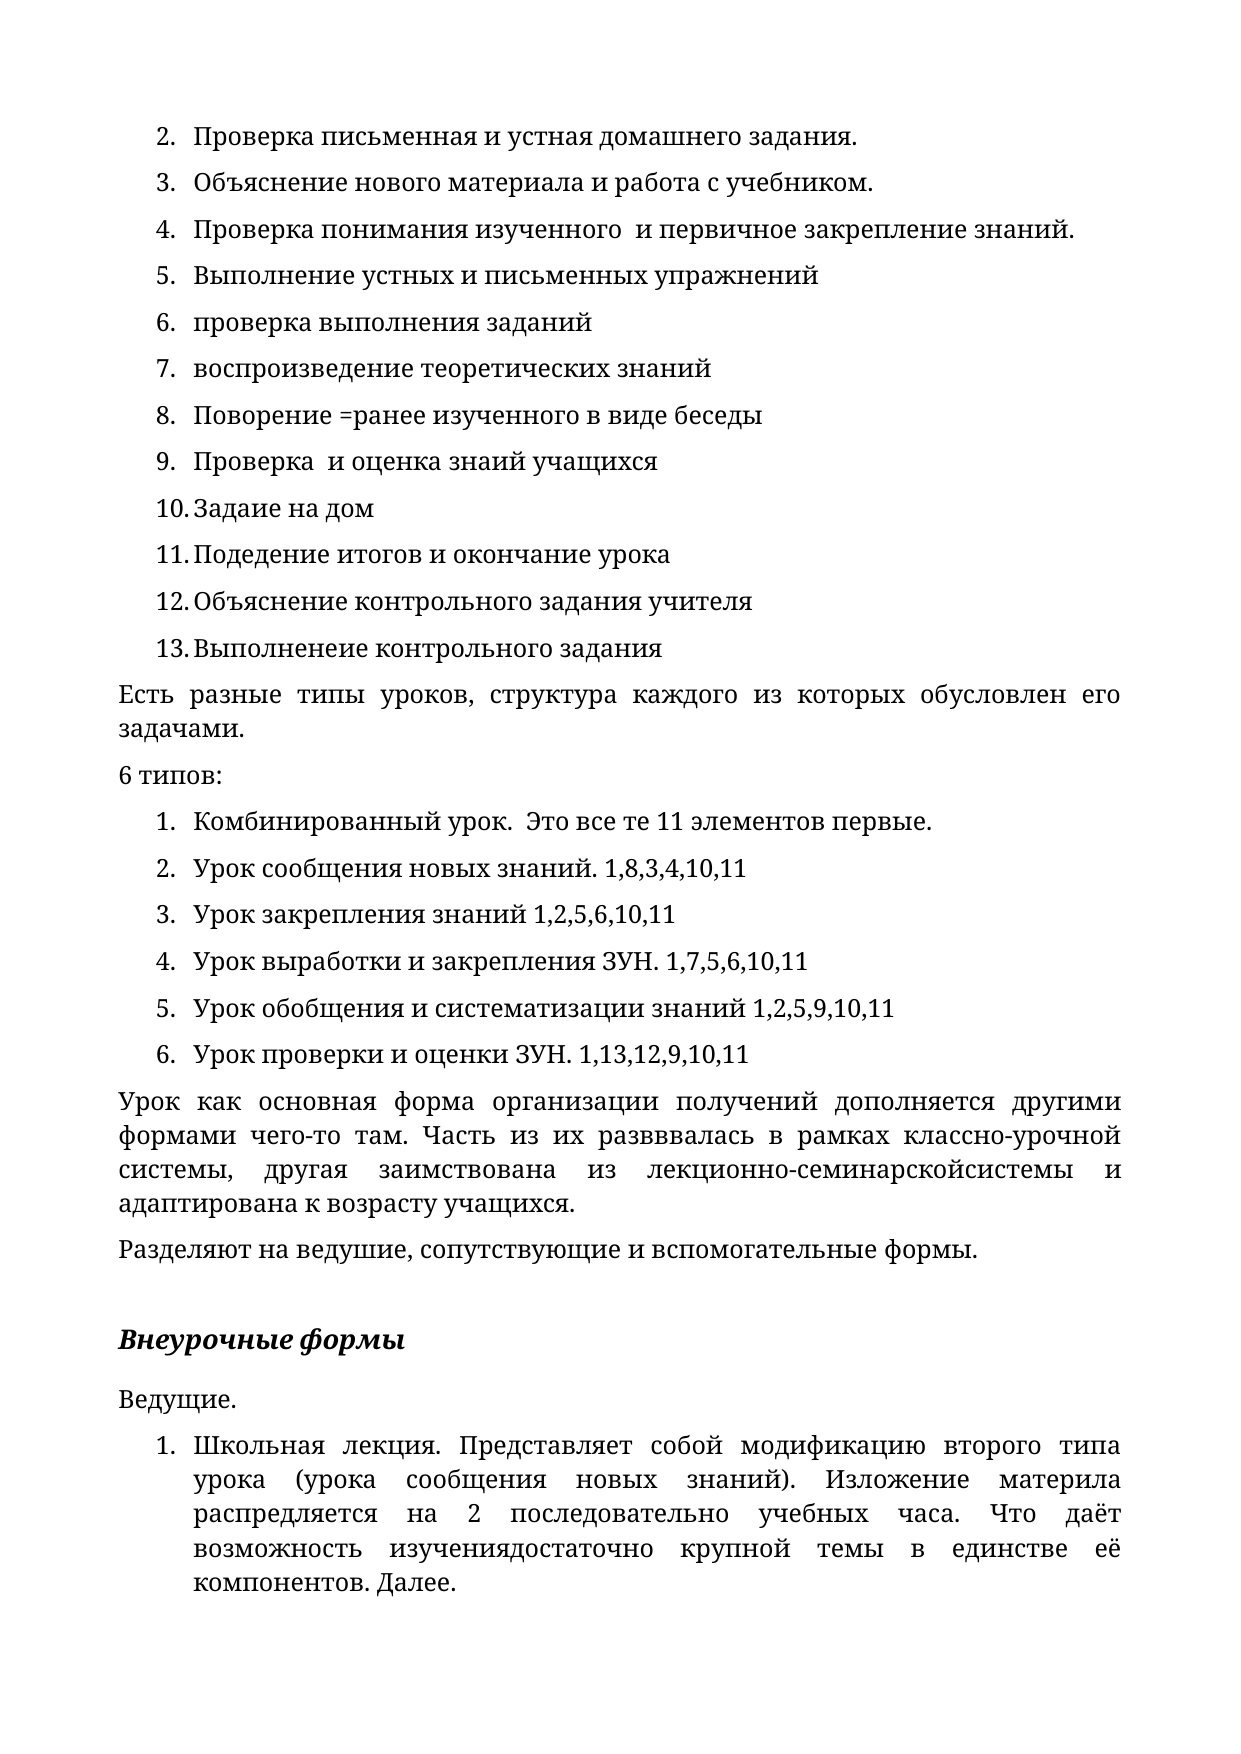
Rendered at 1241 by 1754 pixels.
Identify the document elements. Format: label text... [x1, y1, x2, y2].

list проверка выполнения заданий [156, 304, 1122, 338]
list Проверка письменная и устная домашнего задания. [156, 118, 1122, 152]
subtitle Внеурочные формы [118, 1325, 1122, 1356]
list Урок обобщения и систематизации знаний 1,2,5,9,10,11 [156, 990, 1122, 1024]
list Школьная лекция. Представляет собой модификацию второго типа урока (урока сообщения новых знаний). Изложение материла распредляется на 2 последовательно учебных часа. Что даёт возможность изучениядостаточно крупной темы в единстве её компонентов. Далее. [156, 1428, 1122, 1598]
list Выполнение устных и письменных упражнений [156, 258, 1122, 292]
list Урок выработки и закрепления ЗУН. 1,7,5,6,10,11 [156, 944, 1122, 978]
list Объяснение контрольного задания учителя [156, 584, 1122, 618]
text 6 типов: [118, 757, 1122, 792]
list Объяснение нового материала и работа с учебником. [156, 165, 1122, 199]
list Задаие на дом [156, 491, 1122, 525]
list Урок проверки и оценки ЗУН. 1,13,12,9,10,11 [156, 1037, 1122, 1071]
list Комбинированный урок. Это все те 11 элементов первые. [156, 804, 1122, 838]
list Проверка понимания изученного и первичное закрепление знаний. [156, 211, 1122, 245]
list Урок сообщения новых знаний. 1,8,3,4,10,11 [156, 851, 1122, 885]
text Урок как основная форма организации получений дополняется другими формами чего-то там. Часть из их развввалась в рамках классно-урочной системы, другая заимствована из лекционно-семинарскойсистемы и адаптирована к возрасту учащихся. [118, 1083, 1122, 1220]
list Подедение итогов и окончание урока [156, 537, 1122, 571]
list Выполненеие контрольного задания [156, 630, 1122, 664]
list воспроизведение теоретических знаний [156, 351, 1122, 385]
text Есть разные типы уроков, структура каждого из которых обусловлен его задачами. [118, 677, 1122, 745]
text Ведущие. [118, 1381, 1122, 1416]
list Поворение =ранее изученного в виде беседы [156, 397, 1122, 432]
text Разделяют на ведушие, сопутствующие и вспомогательные формы. [118, 1232, 1122, 1266]
list Проверка и оценка знаий учащихся [156, 444, 1122, 478]
list Урок закрепления знаний 1,2,5,6,10,11 [156, 897, 1122, 931]
